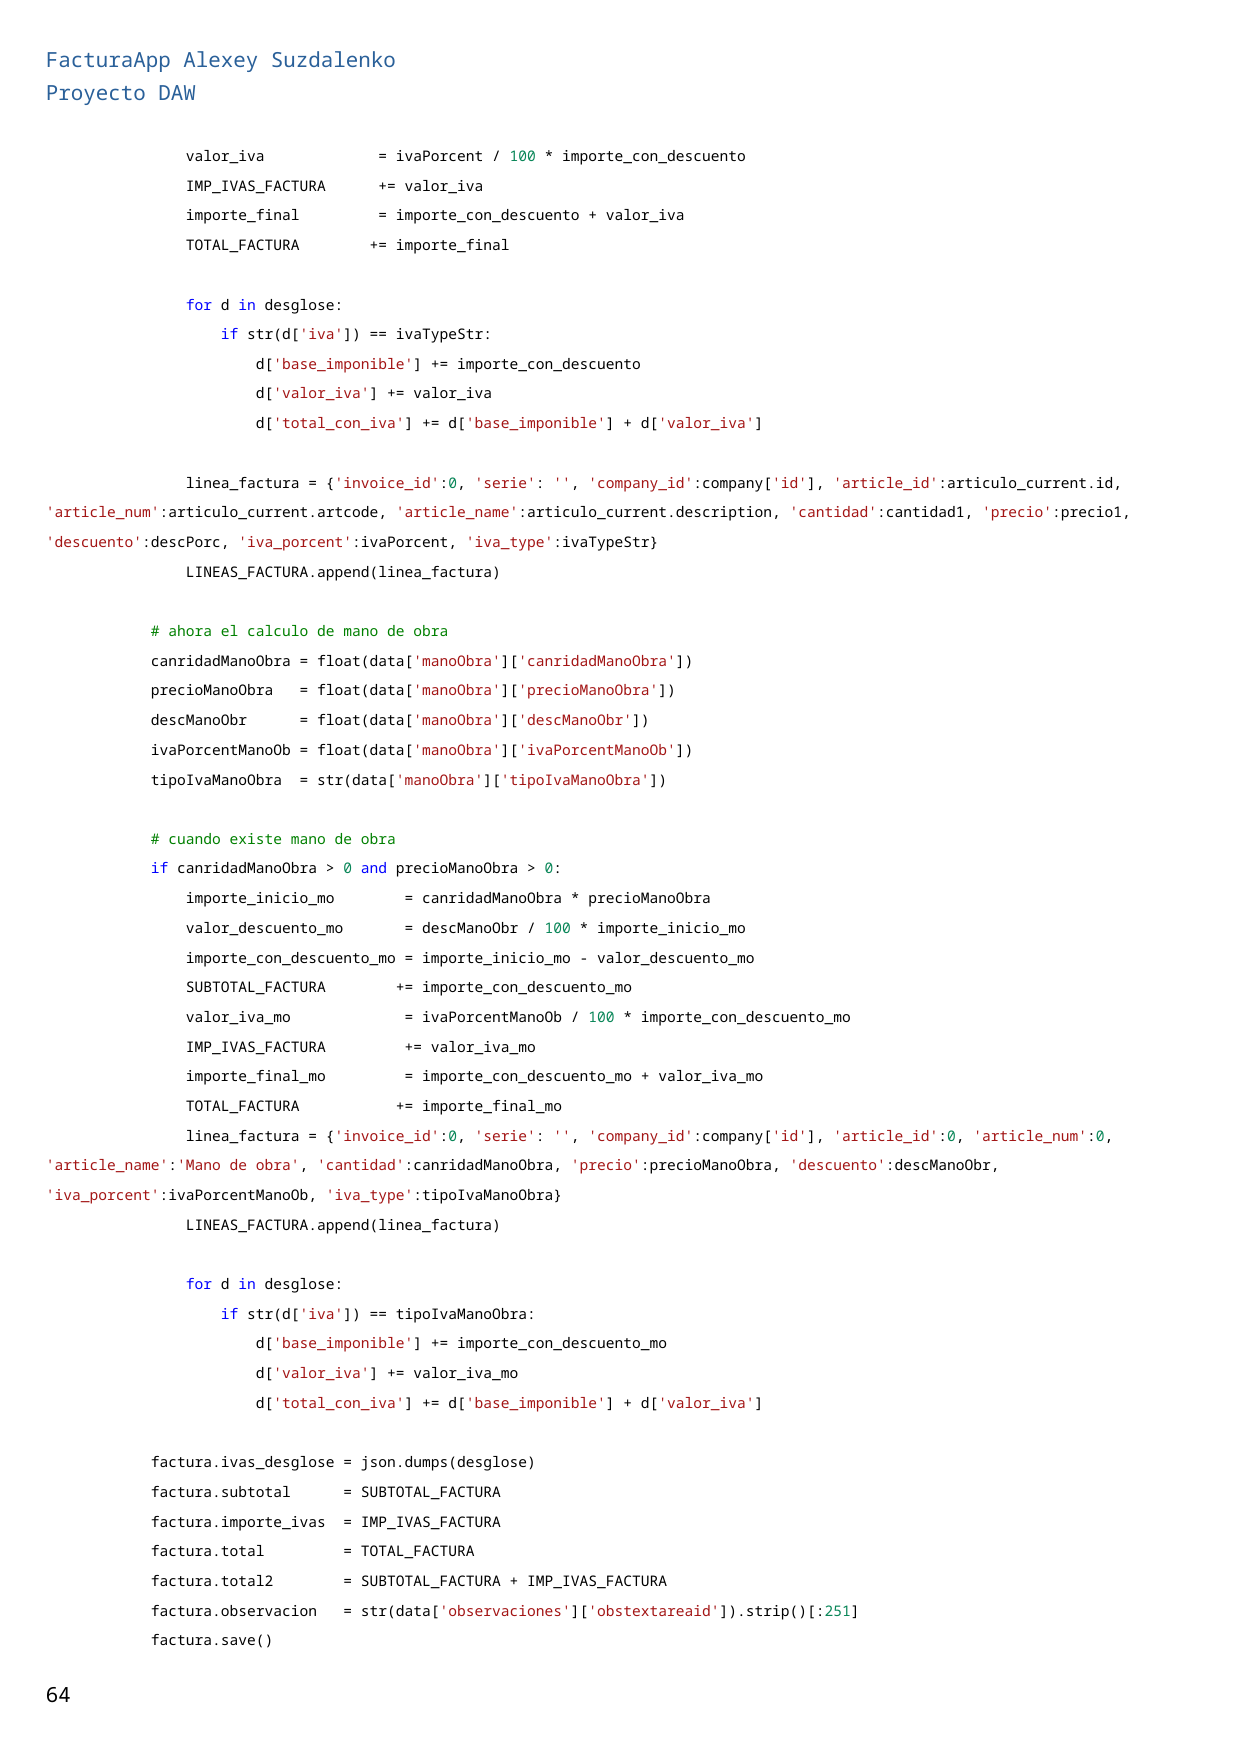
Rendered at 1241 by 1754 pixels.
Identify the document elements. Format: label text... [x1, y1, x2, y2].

text factura.ivas_desglose = json.dumps(desglose) [46, 1442, 1195, 1472]
text valor_descuento_mo = descManoObr / 100 * importe_inicio_mo [46, 908, 1195, 938]
text importe_final_mo = importe_con_descuento_mo + valor_iva_mo [46, 1056, 1195, 1086]
text # cuando existe mano de obra [46, 819, 1195, 848]
text SUBTOTAL_FACTURA += importe_con_descuento_mo [46, 967, 1195, 997]
text canridadManoObra = float(data['manoObra']['canridadManoObra']) [46, 641, 1195, 670]
text factura.total2 = SUBTOTAL_FACTURA + IMP_IVAS_FACTURA [46, 1561, 1195, 1591]
text LINEAS_FACTURA.append(linea_factura) [46, 552, 1195, 581]
text ivaPorcentManoOb = float(data['manoObra']['ivaPorcentManoOb']) [46, 730, 1195, 759]
text d['base_imponible'] += importe_con_descuento [46, 344, 1195, 373]
text d['valor_iva'] += valor_iva_mo [46, 1353, 1195, 1383]
text TOTAL_FACTURA += importe_final_mo [46, 1086, 1195, 1116]
text TOTAL_FACTURA += importe_final [46, 225, 1195, 255]
text precioManoObra = float(data['manoObra']['precioManoObra']) [46, 670, 1195, 700]
text factura.observacion = str(data['observaciones']['obstextareaid']).strip()[:251] [46, 1591, 1195, 1620]
text factura.importe_ivas = IMP_IVAS_FACTURA [46, 1502, 1195, 1531]
text importe_inicio_mo = canridadManoObra * precioManoObra [46, 878, 1195, 908]
text importe_con_descuento_mo = importe_inicio_mo - valor_descuento_mo [46, 938, 1195, 967]
text LINEAS_FACTURA.append(linea_factura) [46, 1205, 1195, 1234]
text linea_factura = {'invoice_id':0, 'serie': '', 'company_id':company['id'], 'article_id':articulo_current.id, 'article_num':articulo_current.artcode, 'article_name':articulo_current.description, 'cantidad':cantidad1, 'precio':precio1, 'descuento':descPorc, 'iva_porcent':ivaPorcent, 'iva_type':ivaTypeStr} [46, 463, 1195, 552]
text valor_iva = ivaPorcent / 100 * importe_con_descuento [46, 136, 1195, 166]
text d['base_imponible'] += importe_con_descuento_mo [46, 1323, 1195, 1353]
text importe_final = importe_con_descuento + valor_iva [46, 195, 1195, 225]
text valor_iva_mo = ivaPorcentManoOb / 100 * importe_con_descuento_mo [46, 997, 1195, 1027]
text factura.save() [46, 1620, 1195, 1650]
text descManoObr = float(data['manoObra']['descManoObr']) [46, 700, 1195, 730]
text if canridadManoObra > 0 and precioManoObra > 0: [46, 848, 1195, 878]
text IMP_IVAS_FACTURA += valor_iva_mo [46, 1027, 1195, 1056]
text IMP_IVAS_FACTURA += valor_iva [46, 166, 1195, 195]
text linea_factura = {'invoice_id':0, 'serie': '', 'company_id':company['id'], 'article_id':0, 'article_num':0, 'article_name':'Mano de obra', 'cantidad':canridadManoObra, 'precio':precioManoObra, 'descuento':descManoObr, 'iva_porcent':ivaPorcentManoOb, 'iva_type':tipoIvaManoObra} [46, 1116, 1195, 1205]
text tipoIvaManoObra = str(data['manoObra']['tipoIvaManoObra']) [46, 759, 1195, 789]
text for d in desglose: [46, 1264, 1195, 1294]
text if str(d['iva']) == tipoIvaManoObra: [46, 1294, 1195, 1323]
text d['valor_iva'] += valor_iva [46, 373, 1195, 403]
text d['total_con_iva'] += d['base_imponible'] + d['valor_iva'] [46, 1383, 1195, 1413]
text factura.subtotal = SUBTOTAL_FACTURA [46, 1472, 1195, 1502]
text d['total_con_iva'] += d['base_imponible'] + d['valor_iva'] [46, 403, 1195, 433]
text for d in desglose: [46, 284, 1195, 314]
text if str(d['iva']) == ivaTypeStr: [46, 314, 1195, 344]
text # ahora el calculo de mano de obra [46, 611, 1195, 641]
text factura.total = TOTAL_FACTURA [46, 1531, 1195, 1561]
